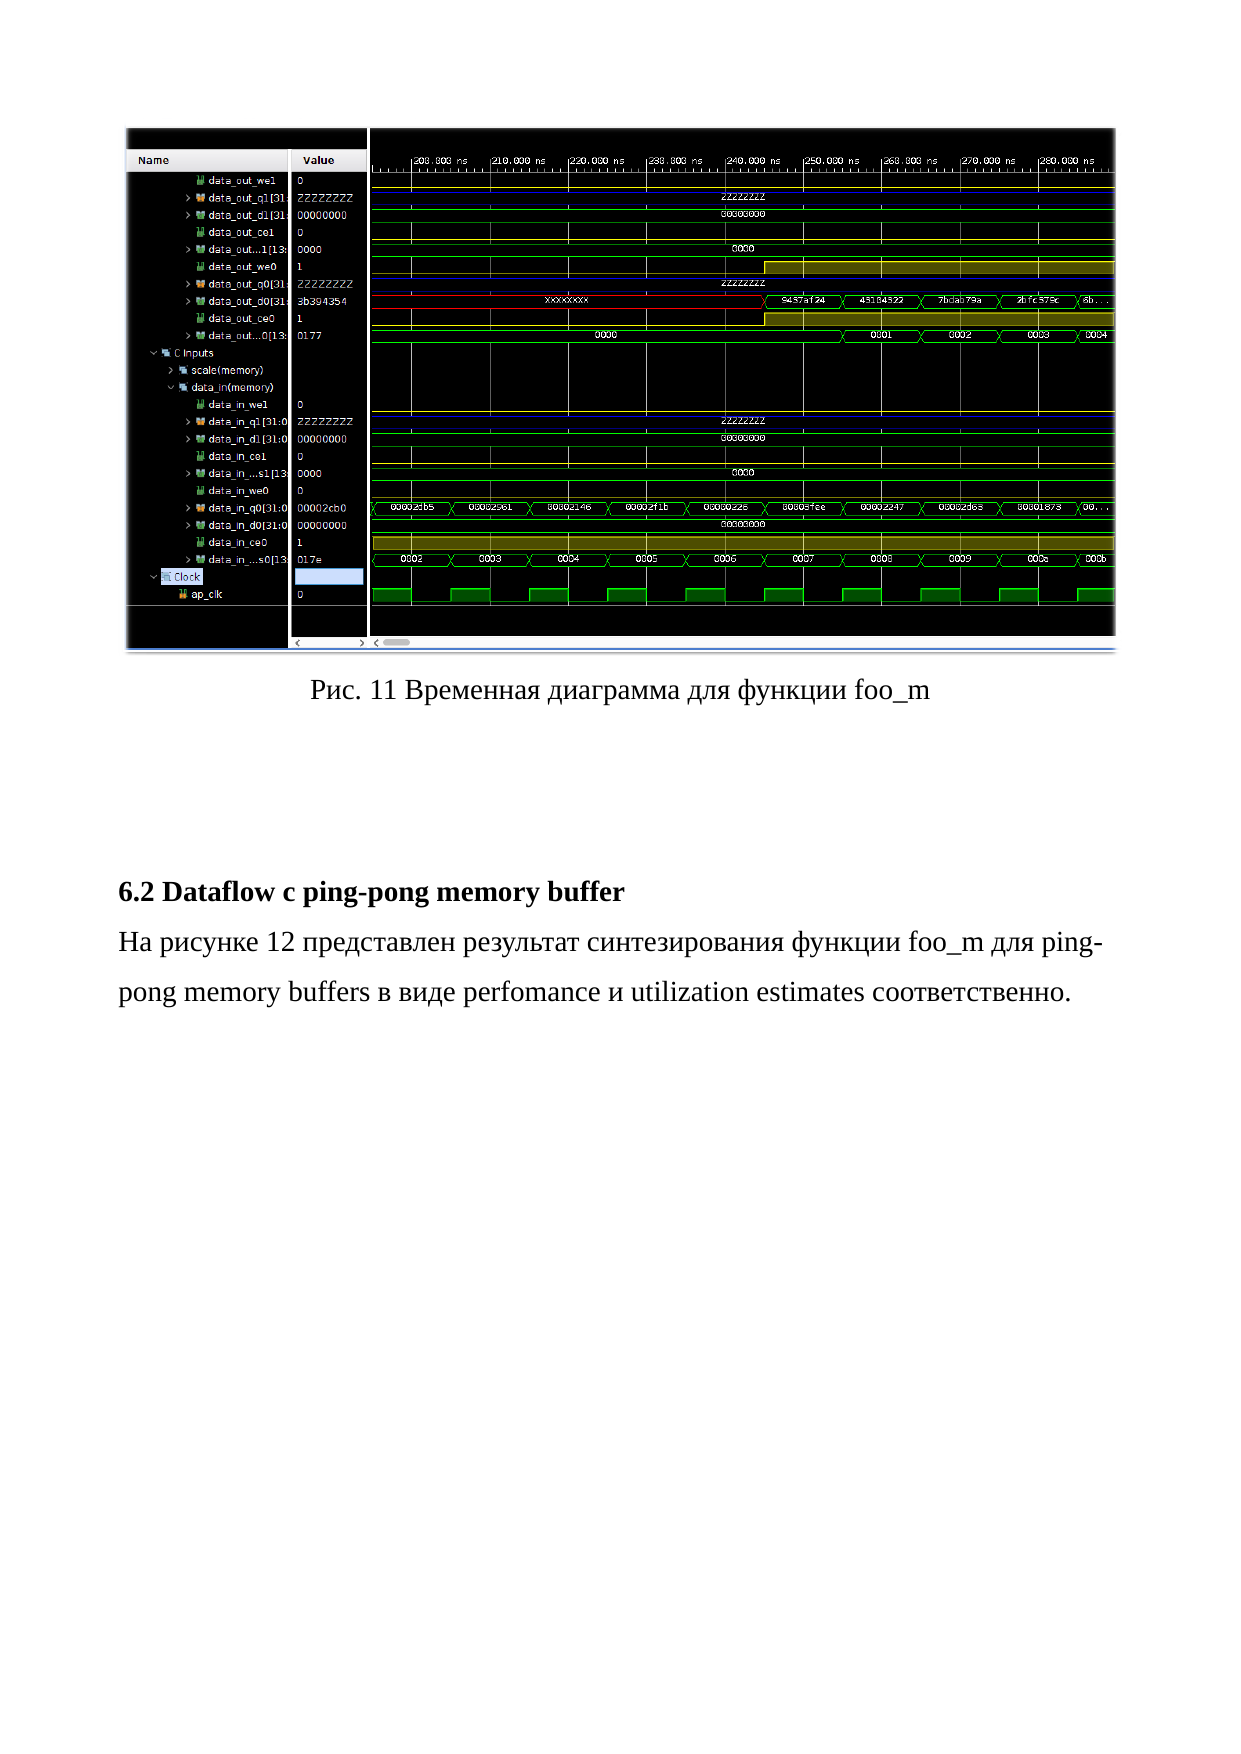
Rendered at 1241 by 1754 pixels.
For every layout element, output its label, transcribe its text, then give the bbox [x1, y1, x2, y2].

text pong memory buffers в виде perfomance и utilization estimates соответственно. [118, 974, 1122, 1008]
text 6.2 Dataflow с ping-pong memory buffer [118, 874, 1122, 907]
text На рисунке 12 представлен результат синтезирования функции foo_m для ping- [118, 924, 1122, 957]
text Рис. 11 Временная диаграмма для функции foo_m [118, 656, 1122, 706]
picture [118, 118, 1123, 656]
